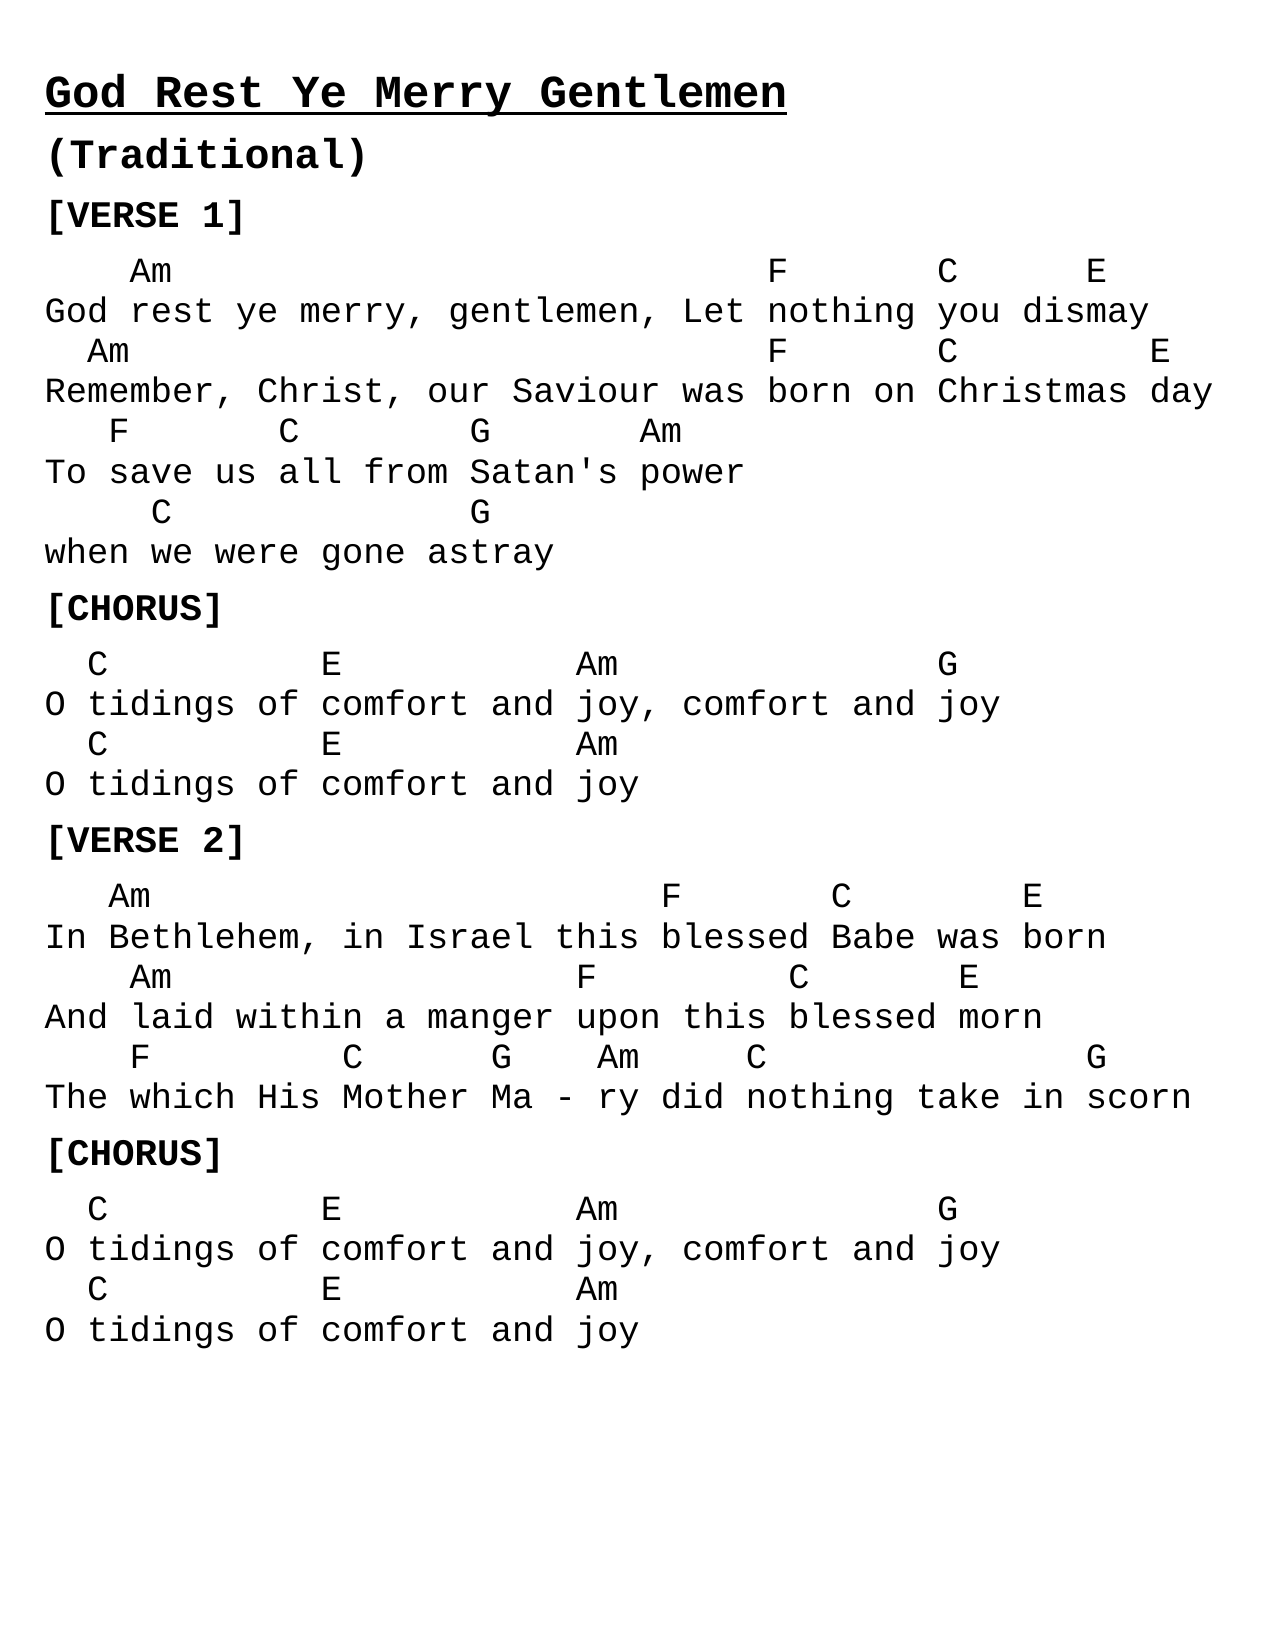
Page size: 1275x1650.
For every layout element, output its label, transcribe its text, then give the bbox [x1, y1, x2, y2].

text C E Am G [44, 1191, 1231, 1231]
text C E Am [44, 1271, 1231, 1311]
subtitle [VERSE 2] [44, 821, 1231, 864]
text O tidings of comfort and joy [44, 1311, 1231, 1352]
text Am F C E [44, 959, 1231, 999]
text In Bethlehem, in Israel this blessed Babe was born [44, 918, 1231, 959]
subtitle [CHORUS] [44, 589, 1231, 631]
text Am F C E [44, 878, 1231, 918]
text C E Am G [44, 646, 1231, 686]
text Remember, Christ, our Saviour was born on Christmas day [44, 373, 1231, 413]
subtitle [VERSE 1] [44, 196, 1231, 238]
subtitle [CHORUS] [44, 1134, 1231, 1176]
text Am F C E [44, 253, 1231, 293]
text O tidings of comfort and joy, comfort and joy [44, 686, 1231, 726]
text Am F C E [44, 333, 1231, 373]
text O tidings of comfort and joy [44, 766, 1231, 806]
subtitle (Traditional) [44, 134, 1231, 181]
subtitle God Rest Ye Merry Gentlemen [44, 69, 1231, 121]
text And laid within a manger upon this blessed morn [44, 999, 1231, 1039]
text C G [44, 494, 1231, 534]
text God rest ye merry, gentlemen, Let nothing you dismay [44, 293, 1231, 333]
text F C G Am [44, 413, 1231, 453]
text F C G Am C G [44, 1039, 1231, 1079]
text The which His Mother Ma - ry did nothing take in scorn [44, 1079, 1231, 1119]
text To save us all from Satan's power [44, 453, 1231, 494]
text O tidings of comfort and joy, comfort and joy [44, 1231, 1231, 1271]
text when we were gone astray [44, 534, 1231, 574]
text C E Am [44, 726, 1231, 766]
